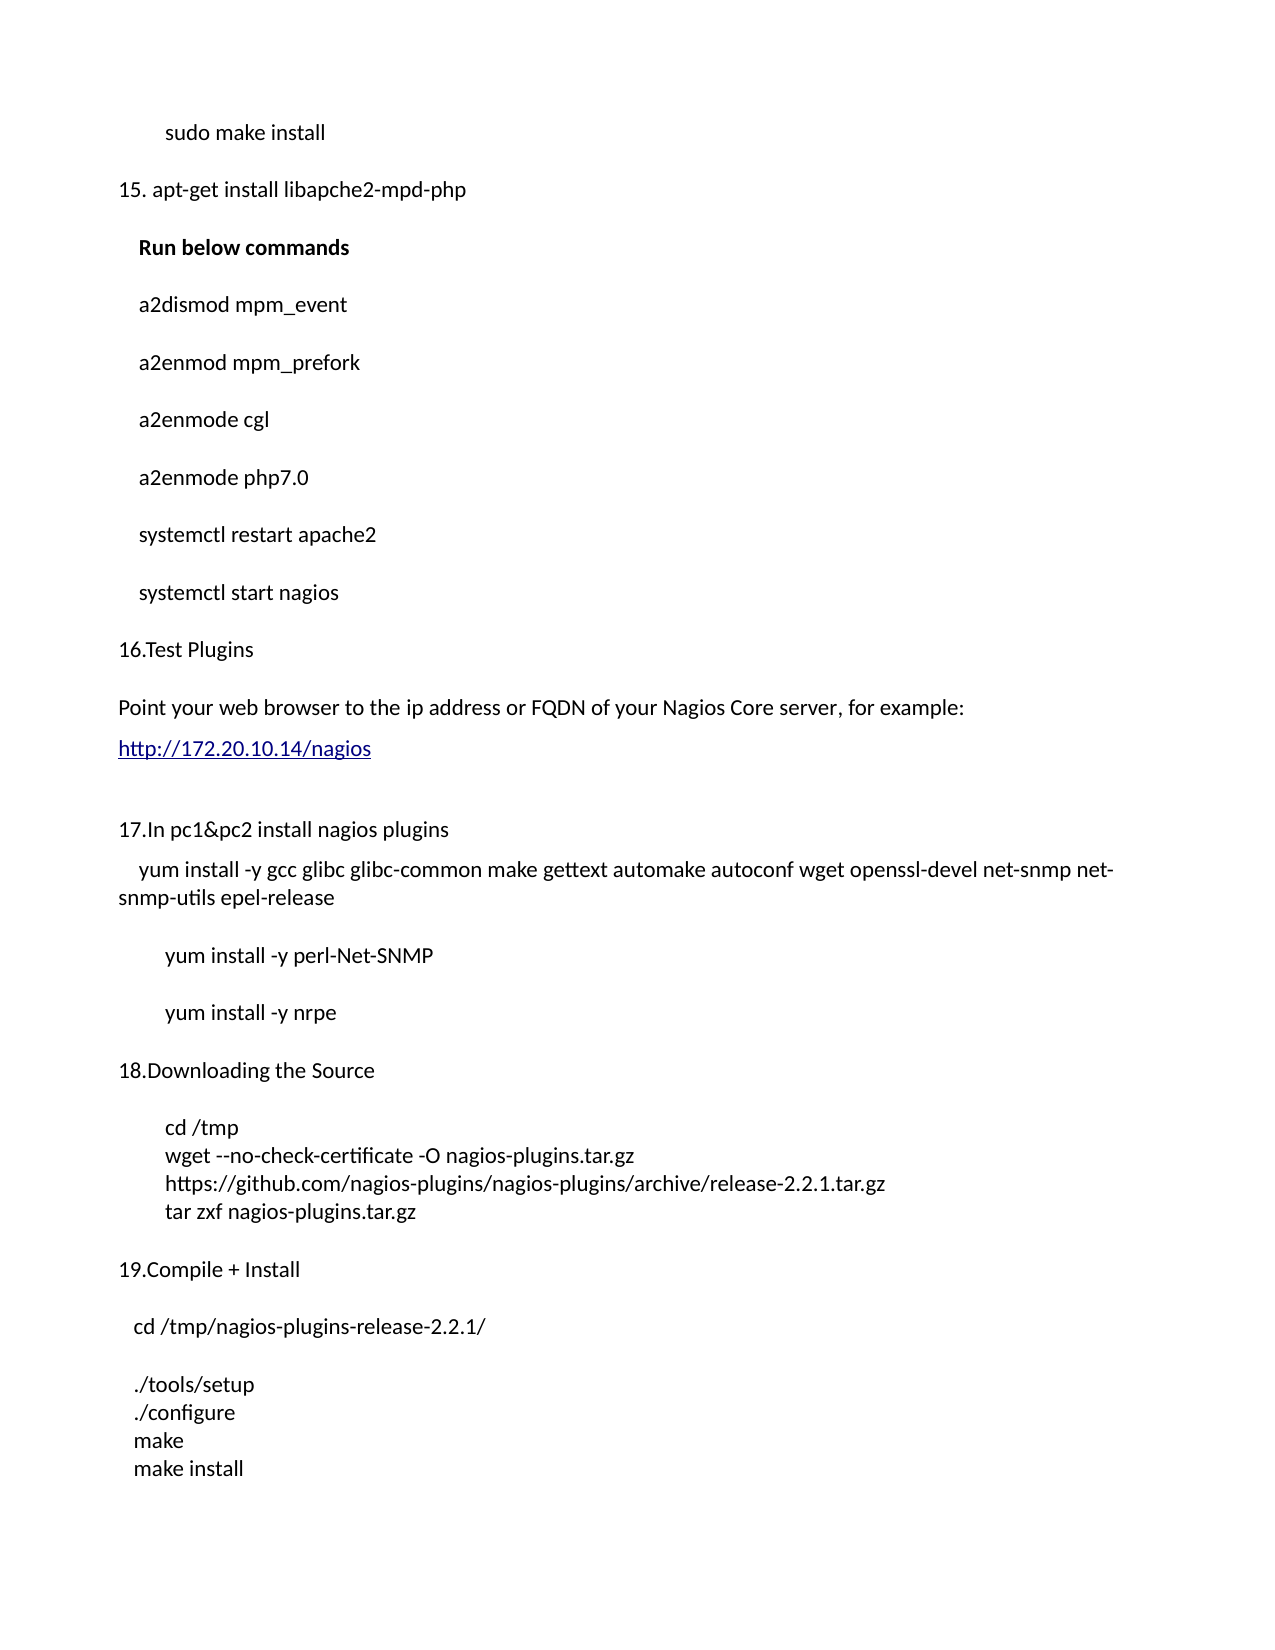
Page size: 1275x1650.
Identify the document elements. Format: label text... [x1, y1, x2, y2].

text 19.Compile + Install [118, 1255, 1157, 1283]
text 17.In pc1&pc2 install nagios plugins [118, 815, 1157, 843]
text 16.Test Plugins [118, 636, 1157, 664]
text yum install -y gcc glibc glibc-common make gettext automake autoconf wget openssl-devel net-snmp net-snmp-utils epel-release [118, 855, 1157, 911]
text yum install -y perl-Net-SNMP [165, 941, 1157, 969]
text cd /tmp/nagios-plugins-release-2.2.1/ [118, 1312, 1157, 1340]
text tar zxf nagios-plugins.tar.gz [165, 1197, 1157, 1225]
text ./configure [118, 1398, 1157, 1426]
text a2enmode php7.0 [118, 463, 1157, 491]
text systemctl start nagios [118, 578, 1157, 606]
text make [118, 1426, 1157, 1454]
text a2dismod mpm_event [118, 291, 1157, 319]
text 15. apt-get install libapche2-mpd-php [118, 176, 1157, 204]
text systemctl restart apache2 [118, 521, 1157, 549]
text yum install -y nrpe [165, 998, 1157, 1026]
text Run below commands [118, 233, 1157, 261]
text ./tools/setup [118, 1370, 1157, 1398]
text Point your web browser to the ip address or FQDN of your Nagios Core server, for example: [118, 693, 1157, 721]
text wget --no-check-certificate -O nagios-plugins.tar.gz https://github.com/nagios-plugins/nagios-plugins/archive/release-2.2.1.tar.gz [165, 1141, 1157, 1197]
text sudo make install [165, 118, 1157, 146]
text http://172.20.10.14/nagios [118, 734, 1157, 762]
text a2enmod mpm_prefork [118, 348, 1157, 376]
text 18.Downloading the Source [118, 1056, 1157, 1084]
text a2enmode cgl [118, 406, 1157, 434]
text cd /tmp [165, 1113, 1157, 1141]
text make install [118, 1454, 1157, 1482]
